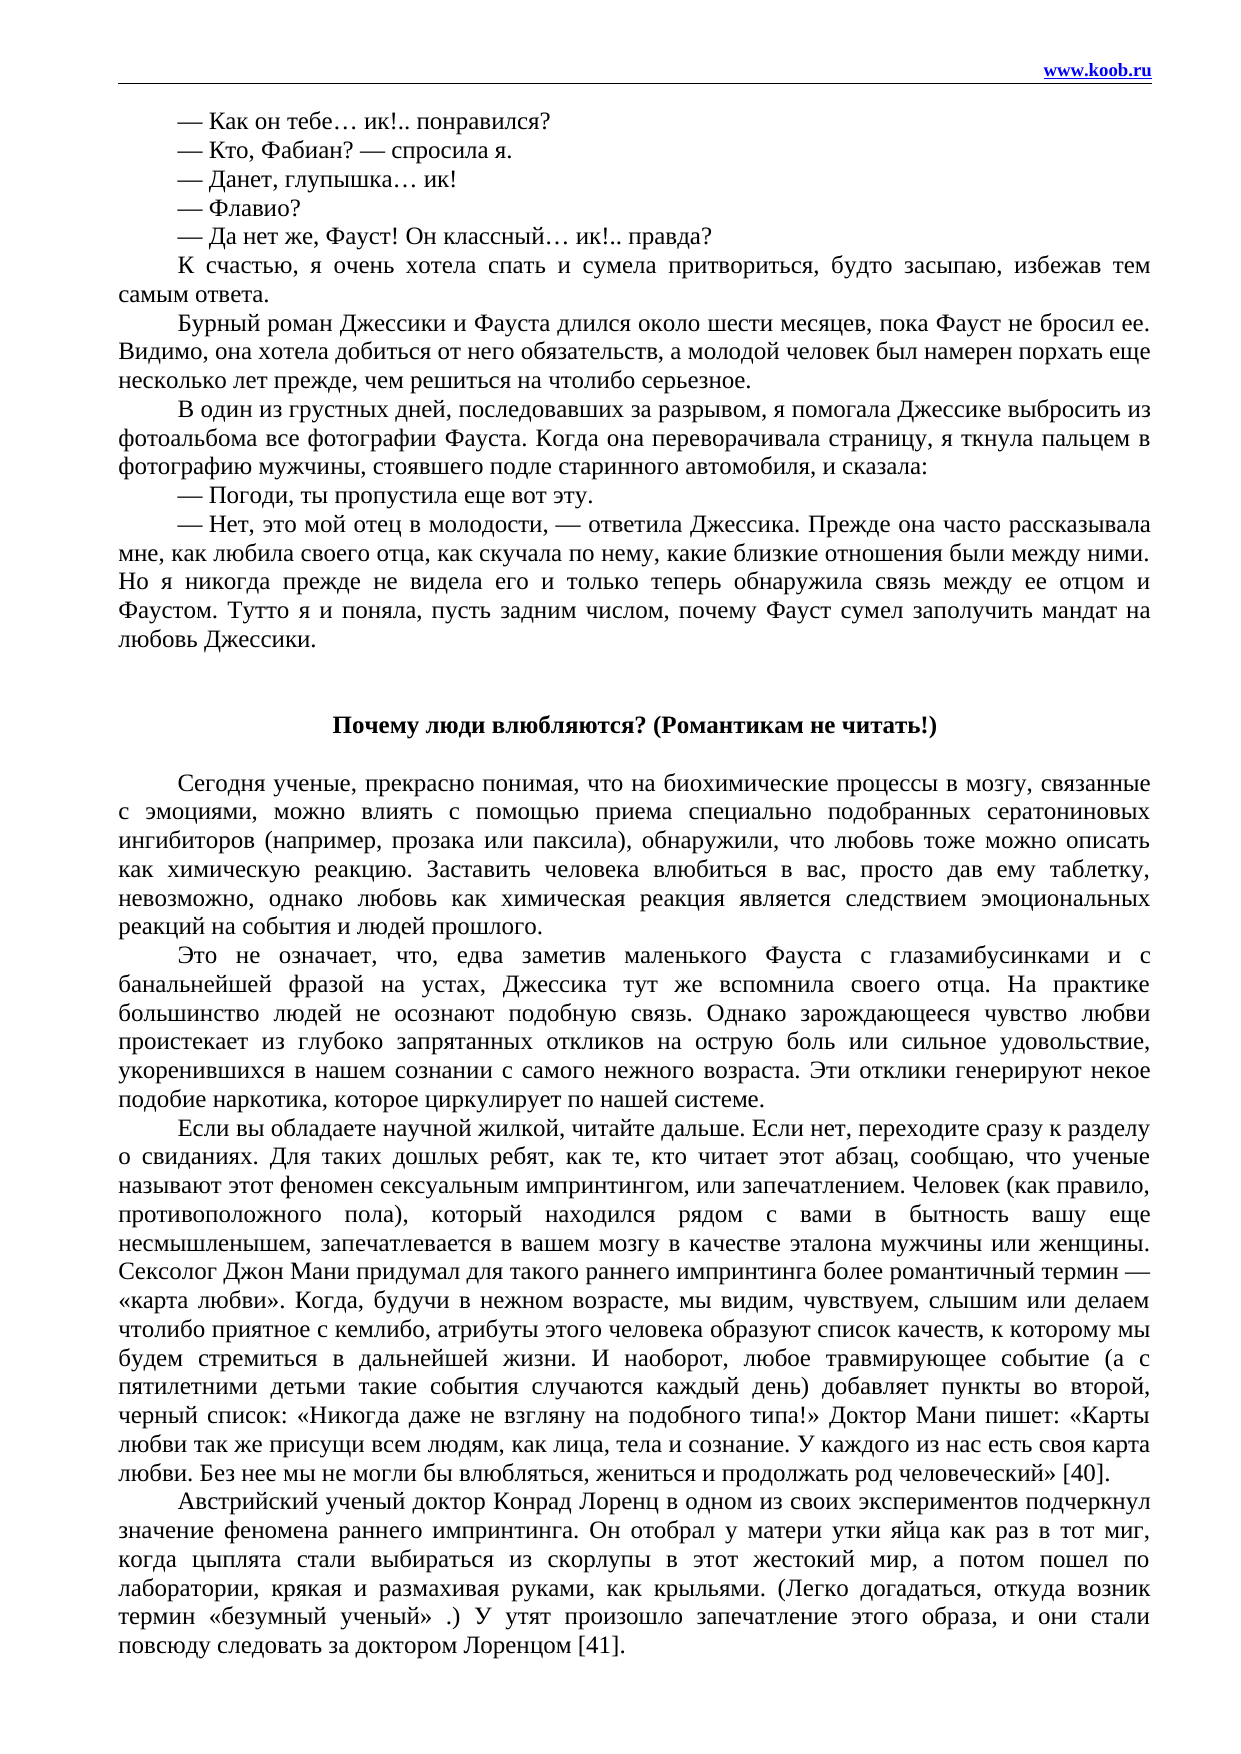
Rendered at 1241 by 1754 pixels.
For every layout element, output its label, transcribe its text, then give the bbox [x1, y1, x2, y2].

text Австрийский ученый доктор Конрад Лоренц в одном из своих экспериментов подчеркнул значение феномена раннего импринтинга. Он отобрал у матери утки яйца как раз в тот миг, когда цыплята стали выбираться из скорлупы в этот жестокий мир, а потом пошел по лаборатории, крякая и размахивая руками, как крыльями. (Легко догадаться, откуда возник термин «безумный ученый» .) У утят произошло запечатление этого образа, и они стали повсюду следовать за доктором Лоренцом [41]. [118, 1486, 1152, 1659]
text Почему люди влюбляются? (Романтикам не читать!) [118, 710, 1152, 739]
text Сегодня ученые, прекрасно понимая, что на биохимические процессы в мозгу, связанные с эмоциями, можно влиять с помощью приема специально подобранных сератониновых ингибиторов (например, прозака или паксила), обнаружили, что любовь тоже можно описать как химическую реакцию. Заставить человека влюбиться в вас, просто дав ему таблетку, невозможно, однако любовь как химическая реакция является следствием эмоциональных реакций на события и людей прошлого. [118, 768, 1152, 940]
text — Погоди, ты пропустила еще вот эту. [118, 480, 1152, 509]
text — Кто, Фабиан? — спросила я. [118, 135, 1152, 164]
text — Флавио? [118, 193, 1152, 221]
text К счастью, я очень хотела спать и сумела притвориться, будто засыпаю, избежав тем самым ответа. [118, 250, 1152, 308]
text Бурный роман Джессики и Фауста длился около шести месяцев, пока Фауст не бросил ее. Видимо, она хотела добиться от него обязательств, а молодой человек был намерен порхать еще несколько лет прежде, чем решиться на чтолибо серьезное. [118, 308, 1152, 394]
text — Нет, это мой отец в молодости, — ответила Джессика. Прежде она часто рассказывала мне, как любила своего отца, как скучала по нему, какие близкие отношения были между ними. Но я никогда прежде не видела его и только теперь обнаружила связь между ее отцом и Фаустом. Тутто я и поняла, пусть задним числом, почему Фауст сумел заполучить мандат на любовь Джессики. [118, 509, 1152, 653]
text В один из грустных дней, последовавших за разрывом, я помогала Джессике выбросить из фотоальбома все фотографии Фауста. Когда она переворачивала страницу, я ткнула пальцем в фотографию мужчины, стоявшего подле старинного автомобиля, и сказала: [118, 394, 1152, 480]
text Это не означает, что, едва заметив маленького Фауста с глазамибусинками и с банальнейшей фразой на устах, Джессика тут же вспомнила своего отца. На практике большинство людей не осознают подобную связь. Однако зарождающееся чувство любви проистекает из глубоко запрятанных откликов на острую боль или сильное удовольствие, укоренившихся в нашем сознании с самого нежного возраста. Эти отклики генерируют некое подобие наркотика, которое циркулирует по нашей системе. [118, 940, 1152, 1113]
text Если вы обладаете научной жилкой, читайте дальше. Если нет, переходите сразу к разделу о свиданиях. Для таких дошлых ребят, как те, кто читает этот абзац, сообщаю, что ученые называют этот феномен сексуальным импринтингом, или запечатлением. Человек (как правило, противоположного пола), который находился рядом с вами в бытность вашу еще несмышленышем, запечатлевается в вашем мозгу в качестве эталона мужчины или женщины. Сексолог Джон Мани придумал для такого раннего импринтинга более романтичный термин — «карта любви». Когда, будучи в нежном возрасте, мы видим, чувствуем, слышим или делаем чтолибо приятное с кемлибо, атрибуты этого человека образуют список качеств, к которому мы будем стремиться в дальнейшей жизни. И наоборот, любое травмирующее событие (а с пятилетними детьми такие события случаются каждый день) добавляет пункты во второй, черный список: «Никогда даже не взгляну на подобного типа!» Доктор Мани пишет: «Карты любви так же присущи всем людям, как лица, тела и сознание. У каждого из нас есть своя карта любви. Без нее мы не могли бы влюбляться, жениться и продолжать род человеческий» [40]. [118, 1113, 1152, 1486]
text — Да нет же, Фауст! Он классный… ик!.. правда? [118, 221, 1152, 250]
text — Данет, глупышка… ик! [118, 164, 1152, 193]
text — Как он тебе… ик!.. понравился? [118, 106, 1152, 135]
